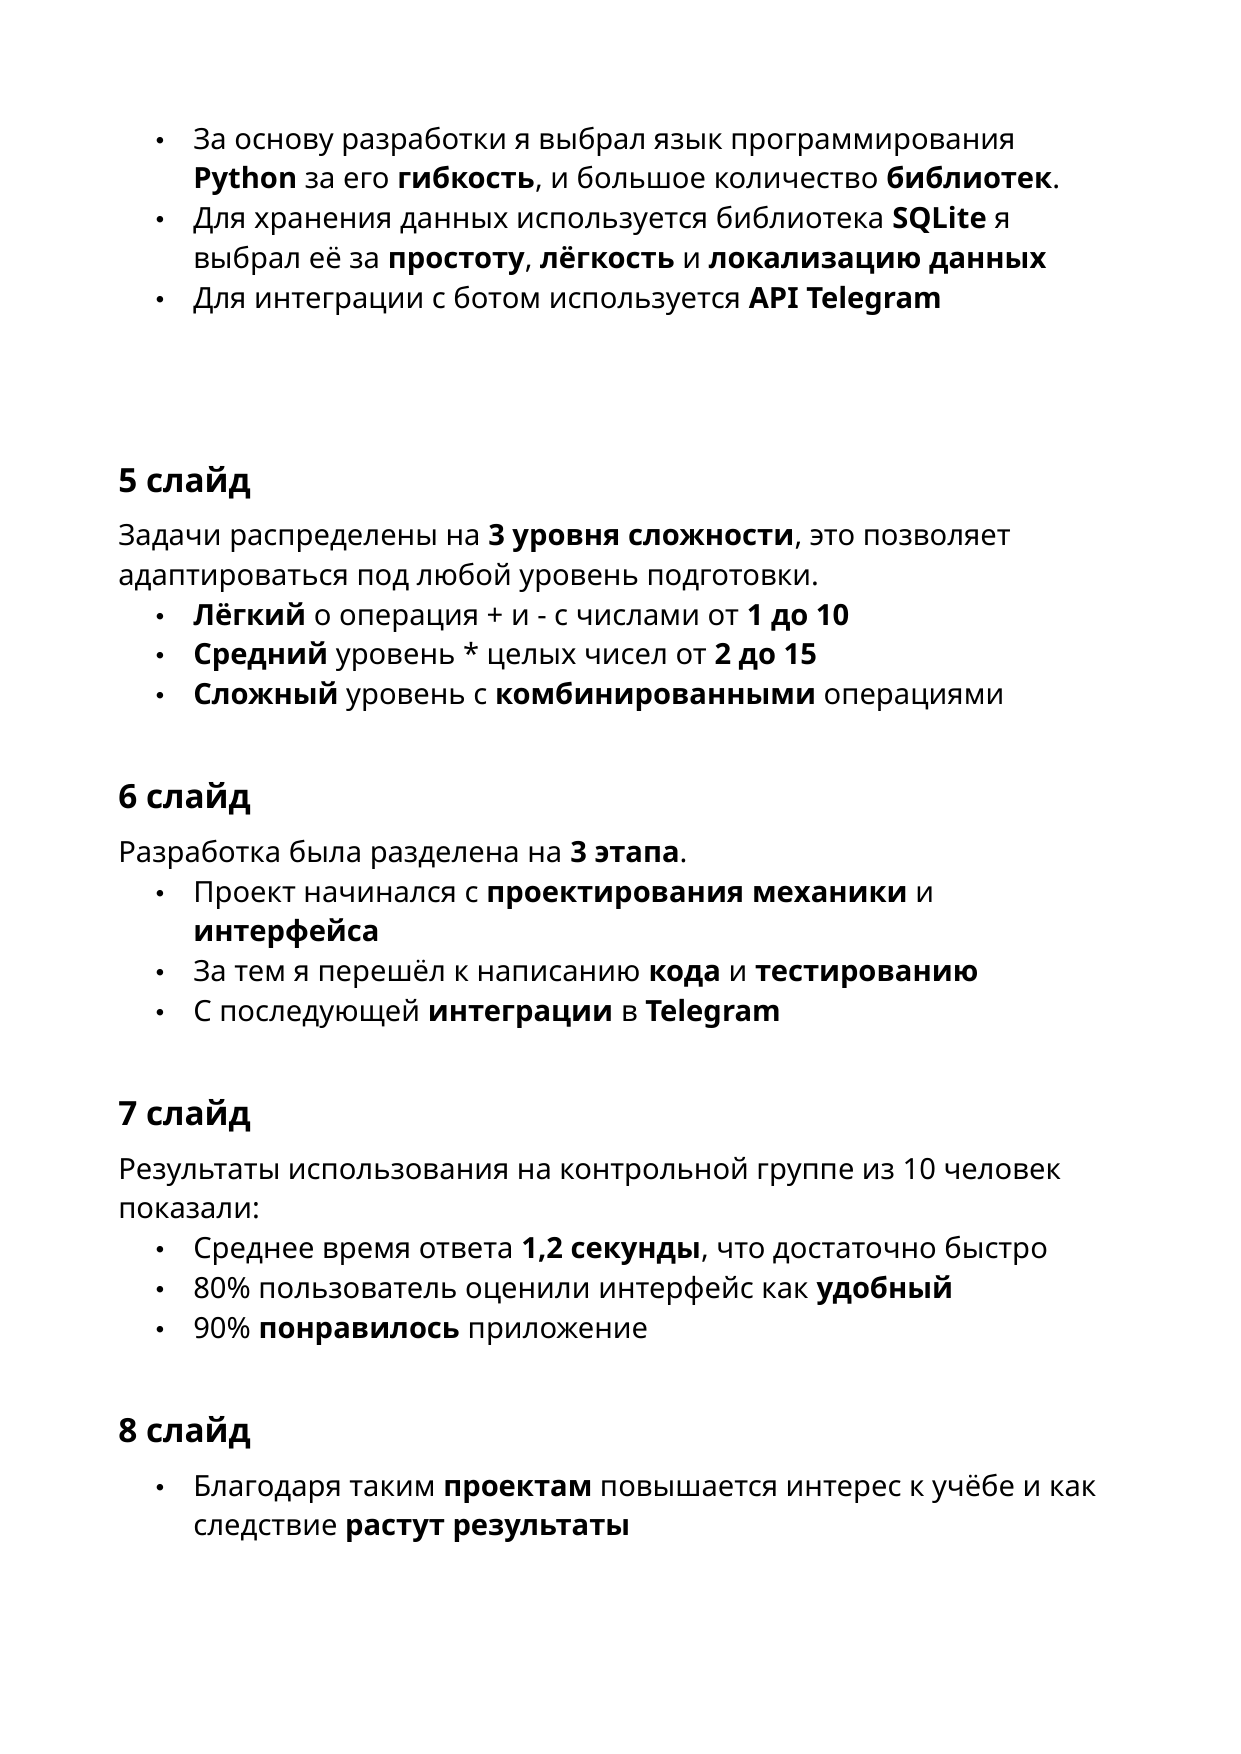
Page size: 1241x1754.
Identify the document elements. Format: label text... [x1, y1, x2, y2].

list За основу разработки я выбрал язык программирования Python за его гибкость, и большое количество библиотек. [156, 118, 1122, 197]
subtitle 8 слайд [118, 1407, 1122, 1452]
list 80% пользователь оценили интерфейс как удобный [156, 1267, 1122, 1307]
subtitle 5 слайд [118, 456, 1122, 502]
list Проект начинался с проектирования механики и интерфейса [156, 871, 1122, 950]
list С последующей интеграции в Telegram [156, 990, 1122, 1030]
list Для хранения данных используется библиотека SQLite я выбрал её за простоту, лёгкость и локализацию данных [156, 197, 1122, 277]
text Разработка была разделена на 3 этапа. [118, 831, 1122, 871]
list Благодаря таким проектам повышается интерес к учёбе и как следствие растут результаты [156, 1465, 1122, 1544]
list Сложный уровень с комбинированными операциями [156, 673, 1122, 713]
list Для интеграции с ботом используется API Telegram [156, 277, 1122, 317]
text Результаты использования на контрольной группе из 10 человек показали: [118, 1148, 1122, 1227]
subtitle 7 слайд [118, 1090, 1122, 1136]
list Лёгкий о операция + и - с числами от 1 до 10 [156, 594, 1122, 633]
text Задачи распределены на 3 уровня сложности, это позволяет адаптироваться под любой уровень подготовки. [118, 514, 1122, 594]
list Среднее время ответа 1,2 секунды, что достаточно быстро [156, 1227, 1122, 1267]
list За тем я перешёл к написанию кода и тестированию [156, 950, 1122, 990]
list Средний уровень * целых чисел от 2 до 15 [156, 633, 1122, 673]
subtitle 6 слайд [118, 773, 1122, 819]
list 90% понравилось приложение [156, 1307, 1122, 1347]
